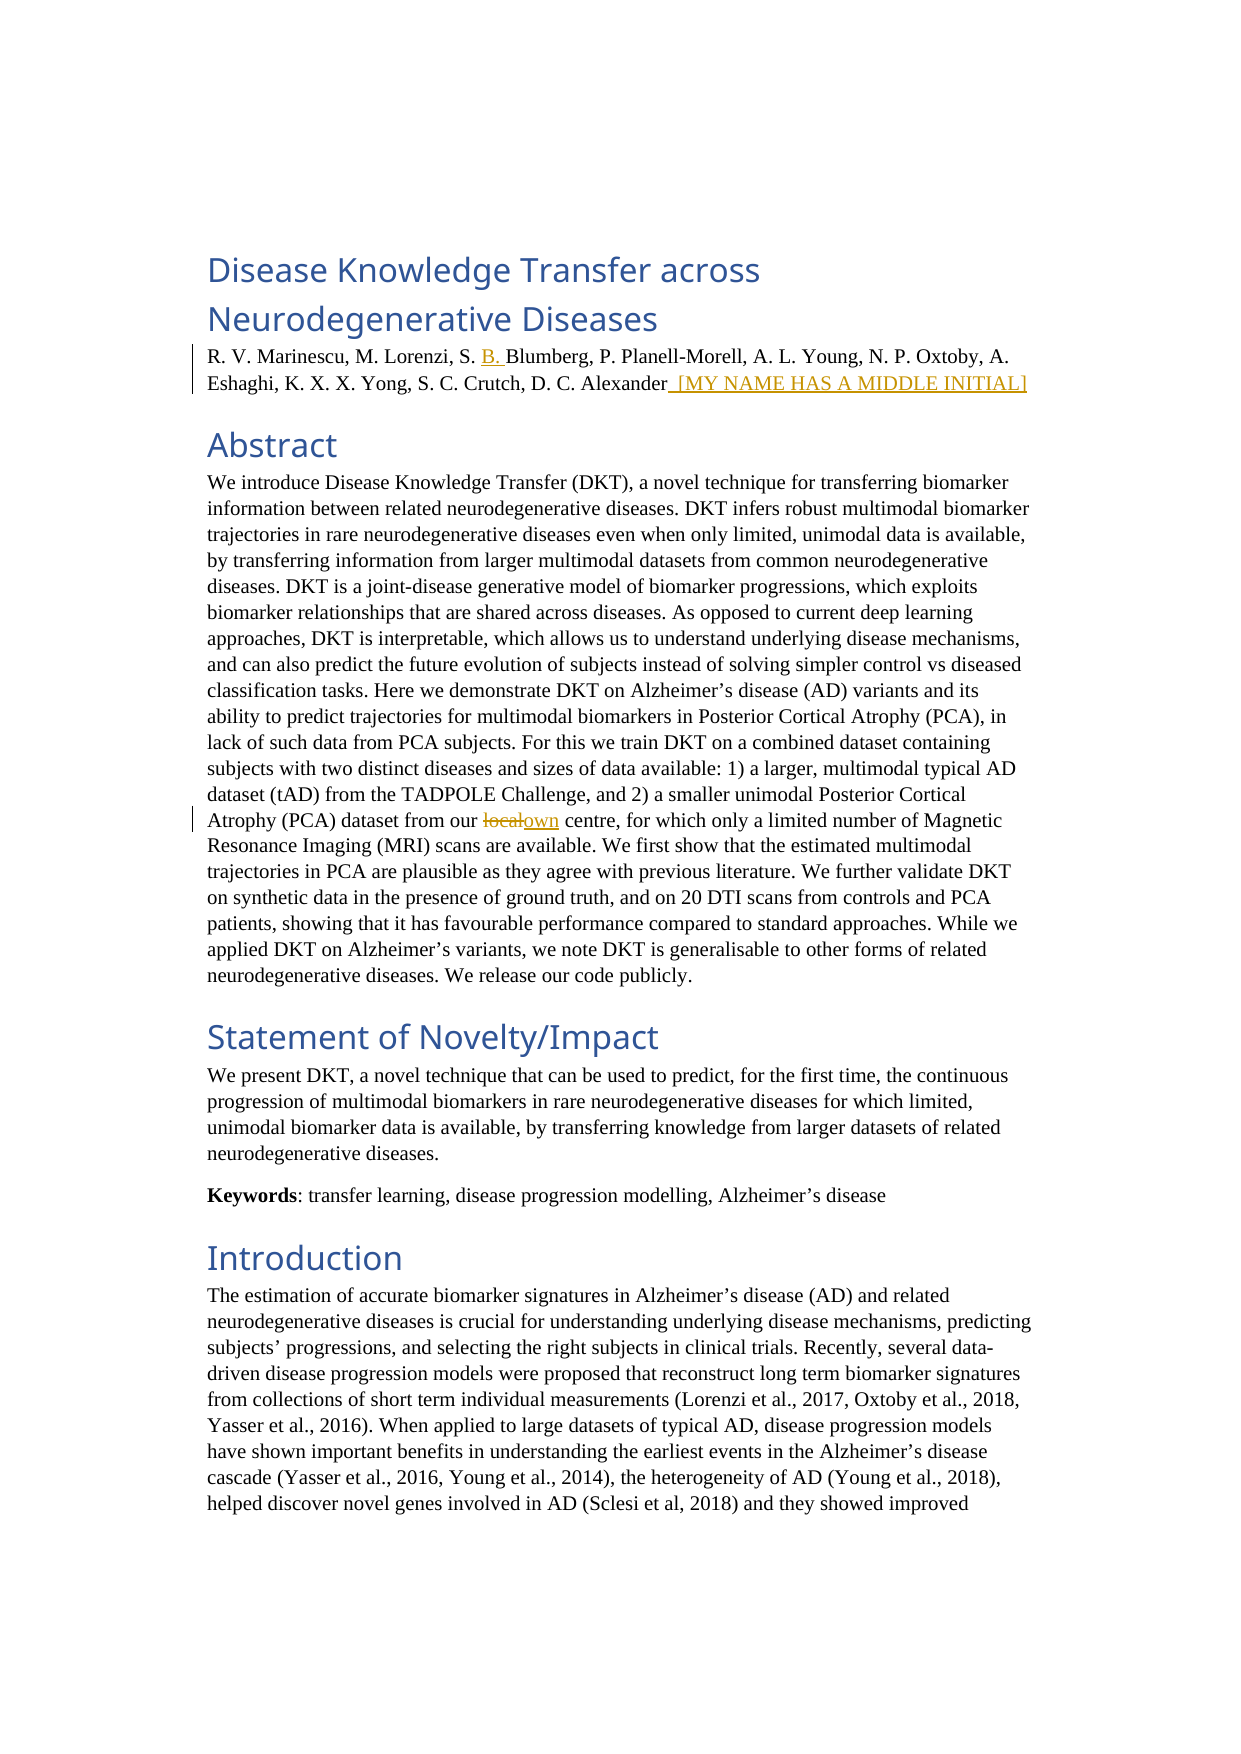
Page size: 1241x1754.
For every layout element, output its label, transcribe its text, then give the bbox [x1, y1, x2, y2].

subtitle Statement of Novelty/Impact [207, 1014, 1034, 1059]
subtitle Introduction [207, 1234, 1034, 1280]
subtitle Abstract [207, 421, 1034, 467]
subtitle Disease Knowledge Transfer across Neurodegenerative Diseases [207, 247, 1034, 341]
text We present DKT, a novel technique that can be used to predict, for the first time, the continuous progression of multimodal biomarkers in rare neurodegenerative diseases for which limited, unimodal biomarker data is available, by transferring knowledge from larger datasets of related neurodegenerative diseases. [207, 1063, 1034, 1165]
text R. V. Marinescu, M. Lorenzi, S. B. Blumberg, P. Planell-Morell, A. L. Young, N. P. Oxtoby, A. Eshaghi, K. X. X. Yong, S. C. Crutch, D. C. Alexander [MY NAME HAS A MIDDLE INITIAL] [207, 344, 1034, 394]
text The estimation of accurate biomarker signatures in Alzheimer’s disease (AD) and related neurodegenerative diseases is crucial for understanding underlying disease mechanisms, predicting subjects’ progressions, and selecting the right subjects in clinical trials. Recently, several data-driven disease progression models were proposed that reconstruct long term biomarker signatures from collections of short term individual measurements (Lorenzi et al., 2017, Oxtoby et al., 2018, Yasser et al., 2016). When applied to large datasets of typical AD, disease progression models have shown important benefits in understanding the earliest events in the Alzheimer’s disease cascade (Yasser et al., 2016, Young et al., 2014), the heterogeneity of AD (Young et al., 2018), helped discover novel genes involved in AD (Sclesi et al, 2018) and they showed improved [207, 1283, 1034, 1515]
text We introduce Disease Knowledge Transfer (DKT), a novel technique for transferring biomarker information between related neurodegenerative diseases. DKT infers robust multimodal biomarker trajectories in rare neurodegenerative diseases even when only limited, unimodal data is available, by transferring information from larger multimodal datasets from common neurodegenerative diseases. DKT is a joint-disease generative model of biomarker progressions, which exploits biomarker relationships that are shared across diseases. As opposed to current deep learning approaches, DKT is interpretable, which allows us to understand underlying disease mechanisms, and can also predict the future evolution of subjects instead of solving simpler control vs diseased classification tasks. Here we demonstrate DKT on Alzheimer’s disease (AD) variants and its ability to predict trajectories for multimodal biomarkers in Posterior Cortical Atrophy (PCA), in lack of such data from PCA subjects. For this we train DKT on a combined dataset containing subjects with two distinct diseases and sizes of data available: 1) a larger, multimodal typical AD dataset (tAD) from the TADPOLE Challenge, and 2) a smaller unimodal Posterior Cortical Atrophy (PCA) dataset from our own centre, for which only a limited number of Magnetic Resonance Imaging (MRI) scans are available. We first show that the estimated multimodal trajectories in PCA are plausible as they agree with previous literature. We further validate DKT on synthetic data in the presence of ground truth, and on 20 DTI scans from controls and PCA patients, showing that it has favourable performance compared to standard approaches. While we applied DKT on Alzheimer’s variants, we note DKT is generalisable to other forms of related neurodegenerative diseases. We release our code publicly. [207, 470, 1034, 987]
text Keywords: transfer learning, disease progression modelling, Alzheimer’s disease [207, 1183, 1034, 1207]
